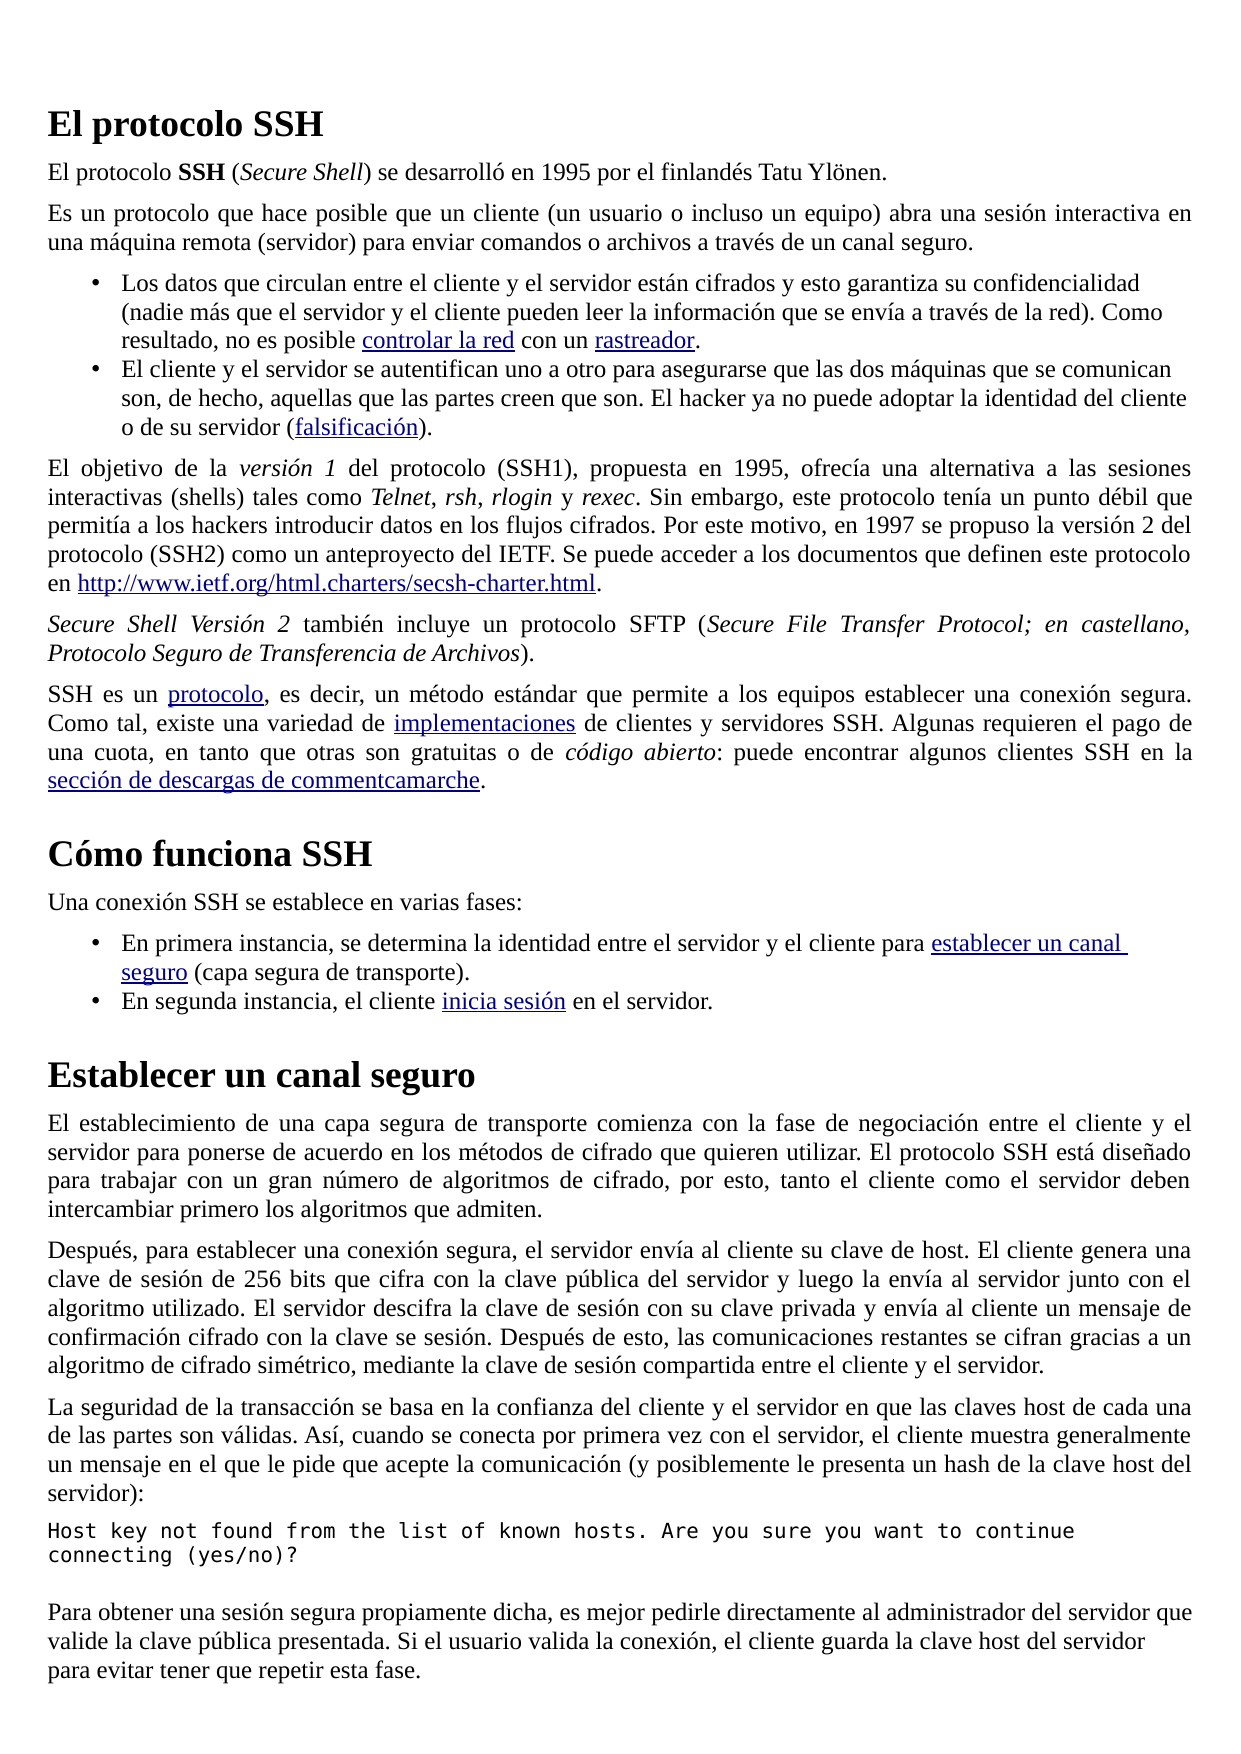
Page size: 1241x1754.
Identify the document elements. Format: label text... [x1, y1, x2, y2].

text Es un protocolo que hace posible que un cliente (un usuario o incluso un equipo) abra una sesión interactiva en una máquina remota (servidor) para enviar comandos o archivos a través de un canal seguro. [47, 198, 1193, 255]
subtitle El protocolo SSH [47, 101, 1193, 144]
list El cliente y el servidor se autentifican uno a otro para asegurarse que las dos máquinas que se comunican son, de hecho, aquellas que las partes creen que son. El hacker ya no puede adoptar la identidad del cliente o de su servidor (falsificación). [91, 354, 1193, 440]
text Host key not found from the list of known hosts. Are you sure you want to continue connecting (yes/no)? [47, 1519, 1193, 1568]
text El establecimiento de una capa segura de transporte comienza con la fase de negociación entre el cliente y el servidor para ponerse de acuerdo en los métodos de cifrado que quieren utilizar. El protocolo SSH está diseñado para trabajar con un gran número de algoritmos de cifrado, por esto, tanto el cliente como el servidor deben intercambiar primero los algoritmos que admiten. [47, 1108, 1193, 1223]
list En primera instancia, se determina la identidad entre el servidor y el cliente para establecer un canal seguro (capa segura de transporte). [91, 928, 1193, 986]
text La seguridad de la transacción se basa en la confianza del cliente y el servidor en que las claves host de cada una de las partes son válidas. Así, cuando se conecta por primera vez con el servidor, el cliente muestra generalmente un mensaje en el que le pide que acepte la comunicación (y posiblemente le presenta un hash de la clave host del servidor): [47, 1392, 1193, 1507]
list En segunda instancia, el cliente inicia sesión en el servidor. [91, 986, 1193, 1015]
text Después, para establecer una conexión segura, el servidor envía al cliente su clave de host. El cliente genera una clave de sesión de 256 bits que cifra con la clave pública del servidor y luego la envía al servidor junto con el algoritmo utilizado. El servidor descifra la clave de sesión con su clave privada y envía al cliente un mensaje de confirmación cifrado con la clave se sesión. Después de esto, las comunicaciones restantes se cifran gracias a un algoritmo de cifrado simétrico, mediante la clave de sesión compartida entre el cliente y el servidor. [47, 1235, 1193, 1379]
text El objetivo de la versión 1 del protocolo (SSH1), propuesta en 1995, ofrecía una alternativa a las sesiones interactivas (shells) tales como Telnet, rsh, rlogin y rexec. Sin embargo, este protocolo tenía un punto débil que permitía a los hackers introducir datos en los flujos cifrados. Por este motivo, en 1997 se propuso la versión 2 del protocolo (SSH2) como un anteproyecto del IETF. Se puede acceder a los documentos que definen este protocolo en http://www.ietf.org/html.charters/secsh-charter.html. [47, 453, 1193, 597]
text Una conexión SSH se establece en varias fases: [47, 887, 1193, 916]
list Los datos que circulan entre el cliente y el servidor están cifrados y esto garantiza su confidencialidad (nadie más que el servidor y el cliente pueden leer la información que se envía a través de la red). Como resultado, no es posible controlar la red con un rastreador. [91, 268, 1193, 354]
subtitle Establecer un canal seguro [47, 1052, 1193, 1095]
text Para obtener una sesión segura propiamente dicha, es mejor pedirle directamente al administrador del servidor que valide la clave pública presentada. Si el usuario valida la conexión, el cliente guarda la clave host del servidor para evitar tener que repetir esta fase. [47, 1597, 1193, 1683]
text El protocolo SSH (Secure Shell) se desarrolló en 1995 por el finlandés Tatu Ylönen. [47, 157, 1193, 185]
text Secure Shell Versión 2 también incluye un protocolo SFTP (Secure File Transfer Protocol; en castellano, Protocolo Seguro de Transferencia de Archivos). [47, 609, 1193, 667]
subtitle Cómo funciona SSH [47, 832, 1193, 875]
text SSH es un protocolo, es decir, un método estándar que permite a los equipos establecer una conexión segura. Como tal, existe una variedad de implementaciones de clientes y servidores SSH. Algunas requieren el pago de una cuota, en tanto que otras son gratuitas o de código abierto: puede encontrar algunos clientes SSH en la sección de descargas de commentcamarche. [47, 679, 1193, 794]
